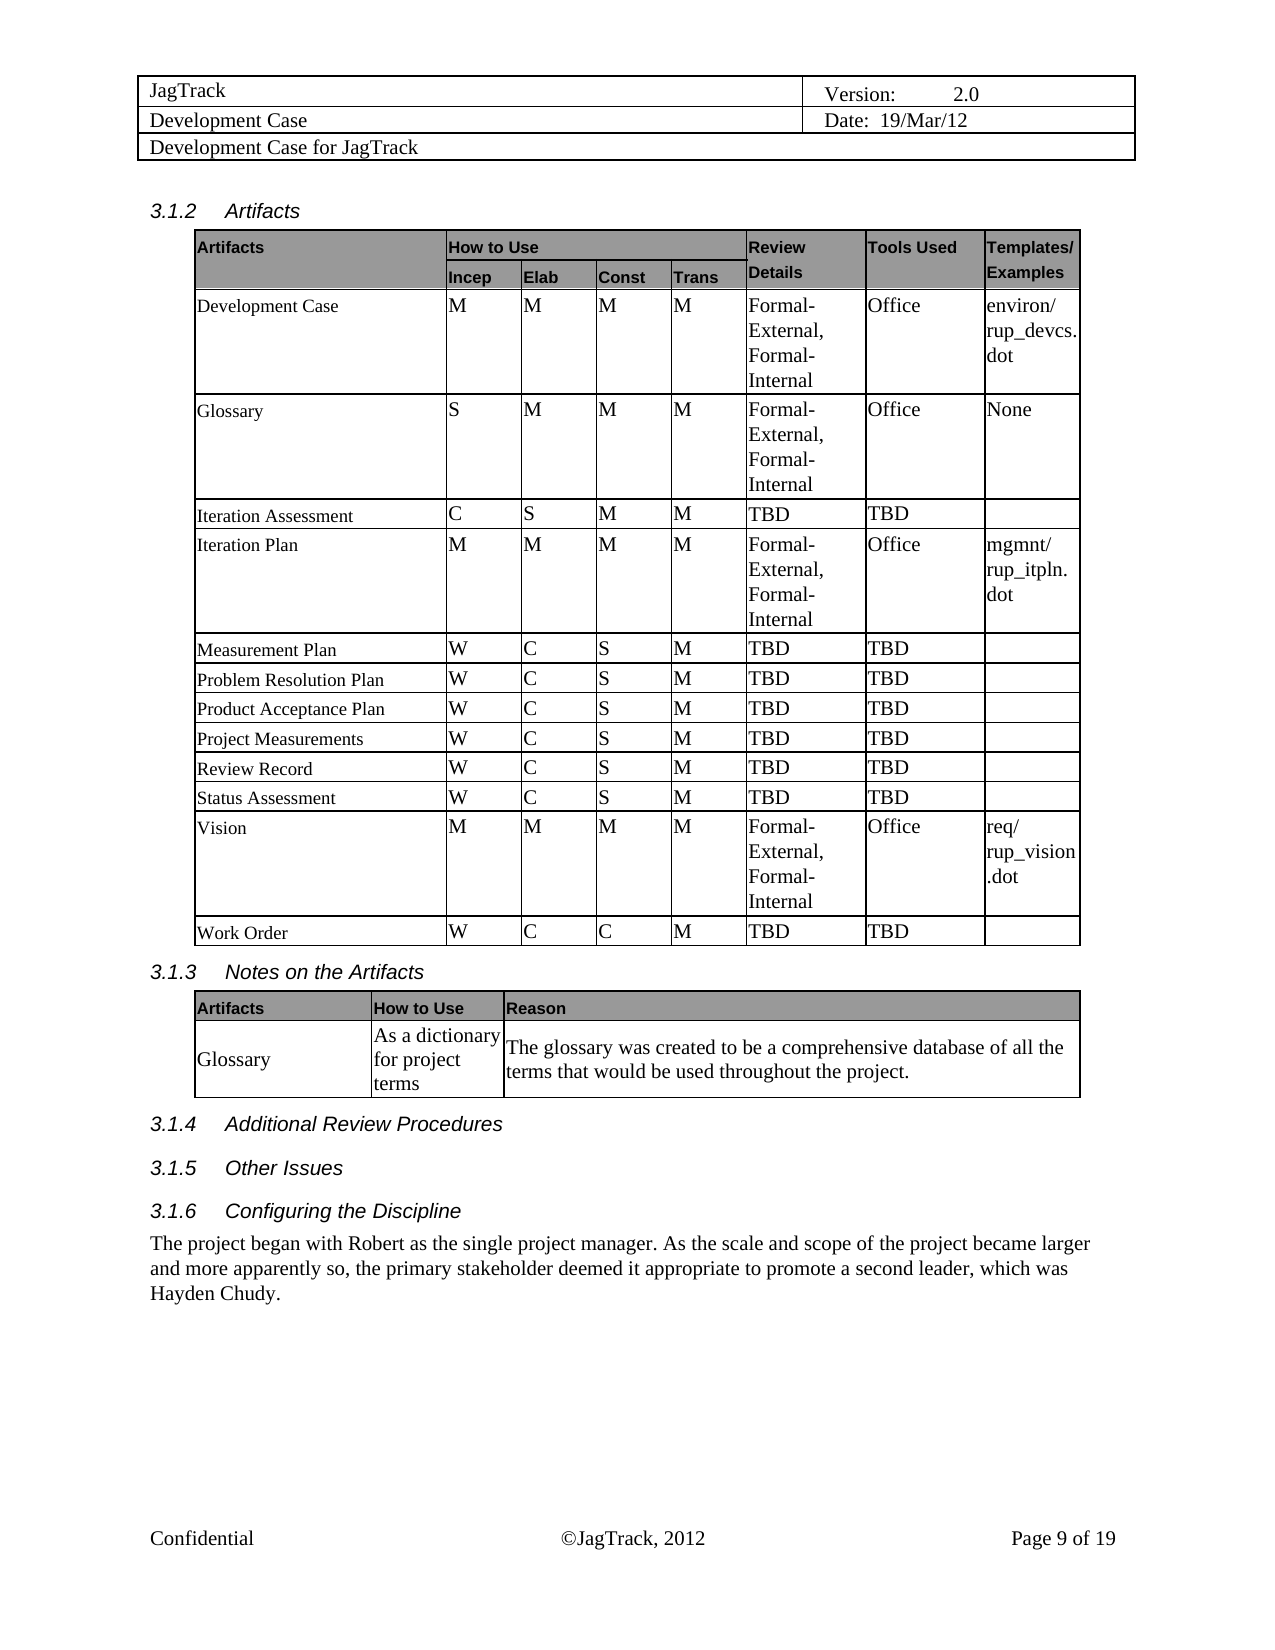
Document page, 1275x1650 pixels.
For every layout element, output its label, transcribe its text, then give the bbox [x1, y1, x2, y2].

table_cell Formal-External, Formal-Internal [747, 395, 865, 498]
table_cell M [597, 290, 671, 393]
table_cell M [672, 395, 746, 498]
table_cell Iteration Assessment [196, 500, 446, 528]
table_cell W [447, 634, 521, 662]
table_cell Iteration Plan [196, 529, 446, 632]
table_cell C [522, 917, 596, 945]
table_cell M [522, 812, 596, 915]
table_header Artifacts [196, 992, 371, 1020]
table_cell M [672, 782, 746, 810]
table_cell S [597, 753, 671, 781]
table_cell TBD [747, 500, 865, 528]
table_cell C [522, 664, 596, 692]
table_cell C [522, 634, 596, 662]
table_cell TBD [867, 753, 984, 781]
table_cell TBD [867, 693, 984, 721]
table_cell S [447, 395, 521, 498]
table_header Templates/ Examples [986, 231, 1079, 288]
table_cell None [986, 395, 1079, 498]
table_cell M [447, 290, 521, 393]
table_header Review Details [747, 231, 865, 288]
table_cell req/rup_vision.dot [986, 812, 1079, 915]
table_cell C [522, 753, 596, 781]
table_header How to Use [447, 231, 746, 259]
table_cell M [672, 529, 746, 632]
table_cell [986, 664, 1079, 692]
table_cell [986, 917, 1079, 945]
table_cell Review Record [196, 753, 446, 781]
table_cell TBD [747, 693, 865, 721]
table_cell W [447, 753, 521, 781]
table_cell TBD [867, 500, 984, 528]
table_cell Formal-External, Formal-Internal [747, 290, 865, 393]
table_cell [986, 723, 1079, 751]
table_cell Formal-External, Formal-Internal [747, 529, 865, 632]
table_header Tools Used [867, 231, 984, 288]
table_cell M [597, 812, 671, 915]
table_cell environ/rup_devcs.dot [986, 290, 1079, 393]
table_cell M [672, 500, 746, 528]
table_cell Glossary [196, 395, 446, 498]
table_header How to Use [372, 992, 503, 1020]
table_cell M [447, 812, 521, 915]
table_cell M [672, 917, 746, 945]
subtitle Additional Review Procedures [150, 1111, 1125, 1136]
table_cell Office [867, 529, 984, 632]
table_cell M [447, 529, 521, 632]
table_cell Office [867, 395, 984, 498]
text The project began with Robert as the single project manager. As the scale and scope of the project became larger and more apparently so, the primary stakeholder deemed it appropriate to promote a second leader, which was Hayden Chudy. [150, 1229, 1125, 1304]
table_cell Trans [672, 261, 746, 288]
table_cell W [447, 693, 521, 721]
table_cell M [672, 753, 746, 781]
table_cell C [522, 723, 596, 751]
table_cell W [447, 723, 521, 751]
table_cell TBD [867, 723, 984, 751]
table_cell C [522, 693, 596, 721]
table_cell S [597, 693, 671, 721]
table_cell M [597, 529, 671, 632]
table_cell S [597, 782, 671, 810]
table_cell mgmnt/rup_itpln.dot [986, 529, 1079, 632]
table_cell Glossary [196, 1021, 371, 1097]
subtitle Configuring the Discipline [150, 1198, 1125, 1223]
table_cell M [522, 395, 596, 498]
table_cell TBD [747, 782, 865, 810]
table_cell S [522, 500, 596, 528]
table_cell TBD [747, 723, 865, 751]
table_cell [986, 634, 1079, 662]
table_cell As a dictionary for project terms [372, 1021, 503, 1097]
table_cell W [447, 917, 521, 945]
table_header Artifacts [196, 231, 446, 288]
table_cell Const [597, 261, 671, 288]
table_cell Formal-External, Formal-Internal [747, 812, 865, 915]
table_cell TBD [747, 917, 865, 945]
table_cell C [597, 917, 671, 945]
table_cell M [672, 723, 746, 751]
table_cell C [522, 782, 596, 810]
table_cell [986, 753, 1079, 781]
table_cell Vision [196, 812, 446, 915]
table_cell M [672, 812, 746, 915]
table_cell Office [867, 290, 984, 393]
table_cell S [597, 664, 671, 692]
table_cell Incep [447, 261, 521, 288]
subtitle Artifacts [150, 198, 1125, 223]
table_cell TBD [747, 634, 865, 662]
table_cell Elab [522, 261, 596, 288]
table_cell TBD [867, 917, 984, 945]
table_cell M [597, 500, 671, 528]
table_header Reason [505, 992, 1079, 1020]
table_cell Work Order [196, 917, 446, 945]
table_cell C [447, 500, 521, 528]
table_cell M [522, 290, 596, 393]
subtitle Other Issues [150, 1154, 1125, 1179]
table_cell The glossary was created to be a comprehensive database of all the terms that would be used throughout the project. [505, 1021, 1079, 1097]
table_cell S [597, 723, 671, 751]
table_cell Project Measurements [196, 723, 446, 751]
table_cell M [522, 529, 596, 632]
subtitle Notes on the Artifacts [150, 959, 1125, 984]
table_cell M [672, 664, 746, 692]
table_cell TBD [867, 634, 984, 662]
table_cell W [447, 782, 521, 810]
table_cell TBD [867, 664, 984, 692]
table_cell W [447, 664, 521, 692]
table_cell [986, 500, 1079, 528]
table_cell TBD [867, 782, 984, 810]
table_cell M [672, 693, 746, 721]
table_cell Problem Resolution Plan [196, 664, 446, 692]
table_cell M [672, 634, 746, 662]
table_cell S [597, 634, 671, 662]
table_cell M [672, 290, 746, 393]
table_cell Product Acceptance Plan [196, 693, 446, 721]
table_cell Measurement Plan [196, 634, 446, 662]
table_cell [986, 693, 1079, 721]
table_cell Development Case [196, 290, 446, 393]
table_cell Office [867, 812, 984, 915]
table_cell TBD [747, 664, 865, 692]
table_cell [986, 782, 1079, 810]
table_cell Status Assessment [196, 782, 446, 810]
table_cell M [597, 395, 671, 498]
table_cell TBD [747, 753, 865, 781]
